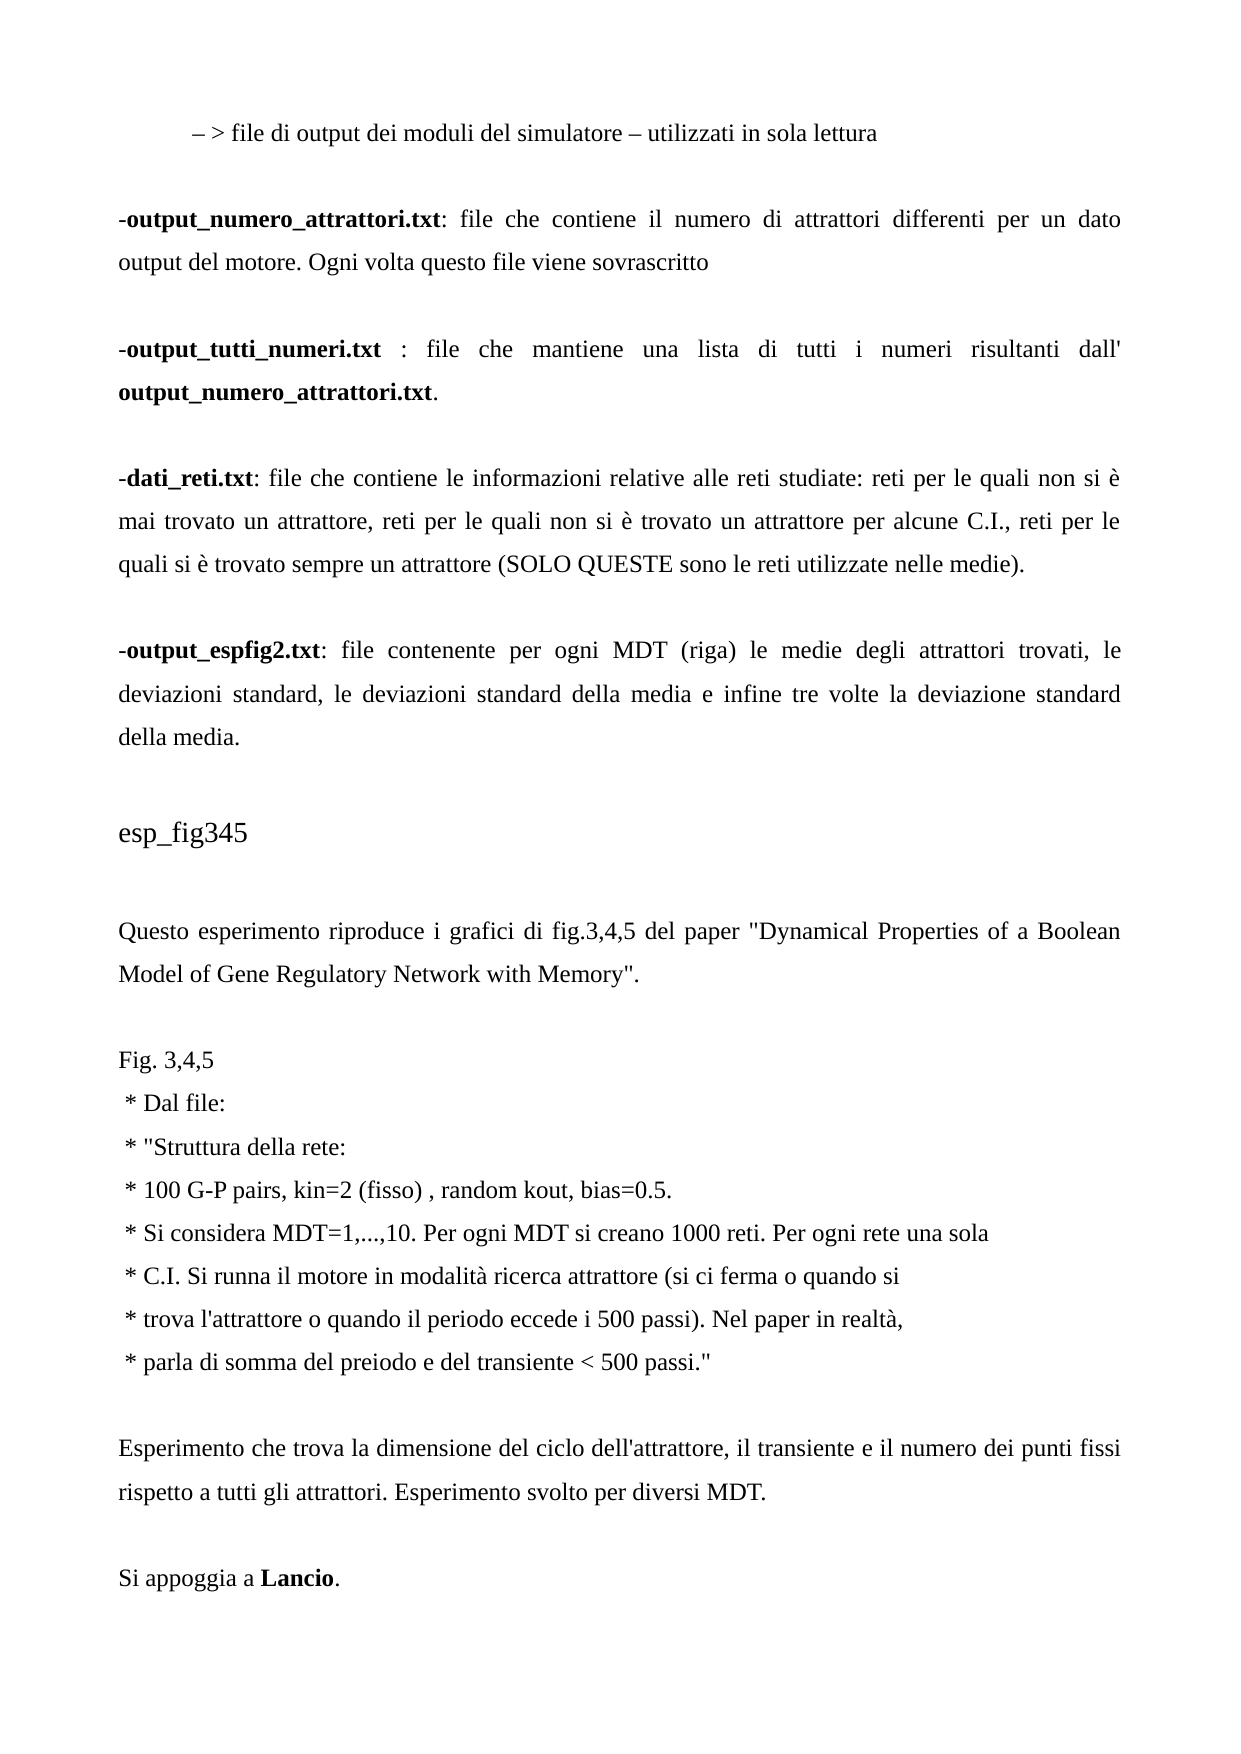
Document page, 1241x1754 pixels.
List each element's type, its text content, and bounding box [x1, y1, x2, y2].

text * C.I. Si runna il motore in modalità ricerca attrattore (si ci ferma o quando si [118, 1261, 1122, 1290]
text -output_numero_attrattori.txt: file che contiene il numero di attrattori differenti per un dato output del motore. Ogni volta questo file viene sovrascritto [118, 204, 1122, 276]
text -output_tutti_numeri.txt : file che mantiene una lista di tutti i numeri risultanti dall' output_numero_attrattori.txt. [118, 334, 1122, 406]
text Fig. 3,4,5 [118, 1045, 1122, 1074]
text Si appoggia a Lancio. [118, 1563, 1122, 1592]
text * Dal file: [118, 1088, 1122, 1117]
text -dati_reti.txt: file che contiene le informazioni relative alle reti studiate: reti per le quali non si è mai trovato un attrattore, reti per le quali non si è trovato un attrattore per alcune C.I., reti per le quali si è trovato sempre un attrattore (SOLO QUESTE sono le reti utilizzate nelle medie). [118, 463, 1122, 578]
text * Si considera MDT=1,...,10. Per ogni MDT si creano 1000 reti. Per ogni rete una sola [118, 1218, 1122, 1247]
text Questo esperimento riproduce i grafici di fig.3,4,5 del paper "Dynamical Properties of a Boolean Model of Gene Regulatory Network with Memory". [118, 916, 1122, 988]
text * "Struttura della rete: [118, 1132, 1122, 1160]
text -output_espfig2.txt: file contenente per ogni MDT (riga) le medie degli attrattori trovati, le deviazioni standard, le deviazioni standard della media e infine tre volte la deviazione standard della media. [118, 636, 1122, 751]
text – > file di output dei moduli del simulatore – utilizzati in sola lettura [118, 118, 1122, 147]
text * trova l'attrattore o quando il periodo eccede i 500 passi). Nel paper in realtà, [118, 1304, 1122, 1333]
text Esperimento che trova la dimensione del ciclo dell'attrattore, il transiente e il numero dei punti fissi rispetto a tutti gli attrattori. Esperimento svolto per diversi MDT. [118, 1433, 1122, 1505]
text esp_fig345 [118, 815, 1122, 849]
text * 100 G-P pairs, kin=2 (fisso) , random kout, bias=0.5. [118, 1175, 1122, 1203]
text * parla di somma del preiodo e del transiente < 500 passi." [118, 1347, 1122, 1376]
